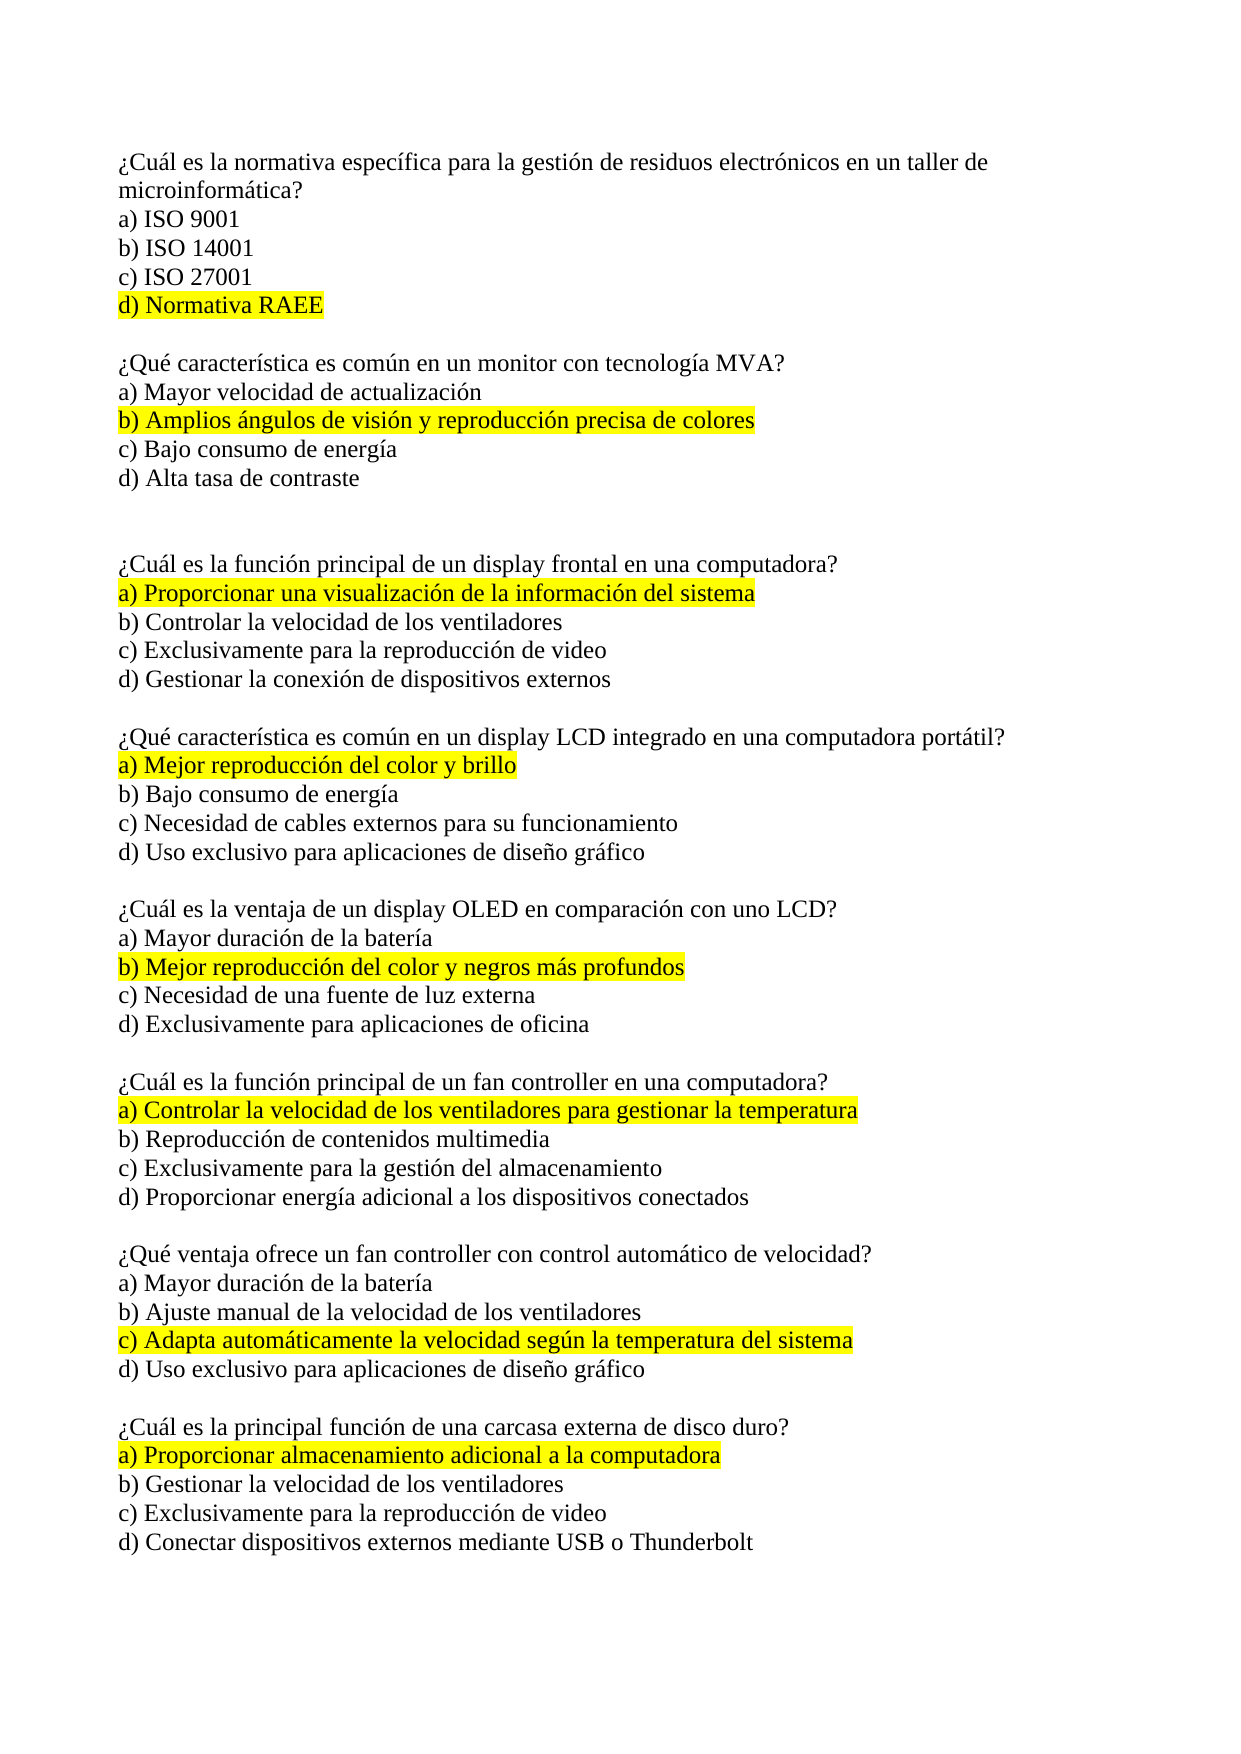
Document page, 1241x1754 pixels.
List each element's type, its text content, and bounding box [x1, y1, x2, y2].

text a) Mayor duración de la batería [118, 923, 1122, 952]
text a) Mejor reproducción del color y brillo [118, 751, 1122, 779]
text d) Uso exclusivo para aplicaciones de diseño gráfico [118, 837, 1122, 866]
text a) Controlar la velocidad de los ventiladores para gestionar la temperatura [118, 1096, 1122, 1124]
text d) Normativa RAEE [118, 291, 1122, 319]
text b) Gestionar la velocidad de los ventiladores [118, 1469, 1122, 1498]
text c) ISO 27001 [118, 262, 1122, 291]
text b) Controlar la velocidad de los ventiladores [118, 607, 1122, 636]
text c) Exclusivamente para la reproducción de video [118, 636, 1122, 664]
text ¿Qué característica es común en un display LCD integrado en una computadora portátil? [118, 722, 1122, 751]
text b) Amplios ángulos de visión y reproducción precisa de colores [118, 406, 1122, 434]
text c) Exclusivamente para la reproducción de video [118, 1498, 1122, 1527]
text ¿Cuál es la función principal de un display frontal en una computadora? [118, 549, 1122, 578]
text ¿Cuál es la normativa específica para la gestión de residuos electrónicos en un taller de microinformática? [118, 147, 1122, 204]
text b) Mejor reproducción del color y negros más profundos [118, 952, 1122, 981]
text d) Proporcionar energía adicional a los dispositivos conectados [118, 1182, 1122, 1211]
text b) Reproducción de contenidos multimedia [118, 1124, 1122, 1153]
text ¿Cuál es la función principal de un fan controller en una computadora? [118, 1067, 1122, 1096]
text a) Proporcionar almacenamiento adicional a la computadora [118, 1441, 1122, 1469]
text d) Uso exclusivo para aplicaciones de diseño gráfico [118, 1354, 1122, 1383]
text d) Exclusivamente para aplicaciones de oficina [118, 1009, 1122, 1038]
text ¿Qué ventaja ofrece un fan controller con control automático de velocidad? [118, 1239, 1122, 1268]
text a) Proporcionar una visualización de la información del sistema [118, 578, 1122, 607]
text a) ISO 9001 [118, 204, 1122, 233]
text a) Mayor velocidad de actualización [118, 377, 1122, 406]
text b) Bajo consumo de energía [118, 779, 1122, 808]
text c) Necesidad de una fuente de luz externa [118, 981, 1122, 1009]
text d) Gestionar la conexión de dispositivos externos [118, 664, 1122, 693]
text d) Conectar dispositivos externos mediante USB o Thunderbolt [118, 1527, 1122, 1556]
text c) Necesidad de cables externos para su funcionamiento [118, 808, 1122, 837]
text b) Ajuste manual de la velocidad de los ventiladores [118, 1297, 1122, 1326]
text a) Mayor duración de la batería [118, 1268, 1122, 1297]
text ¿Qué característica es común en un monitor con tecnología MVA? [118, 348, 1122, 377]
text c) Bajo consumo de energía [118, 434, 1122, 463]
text ¿Cuál es la ventaja de un display OLED en comparación con uno LCD? [118, 894, 1122, 923]
text c) Exclusivamente para la gestión del almacenamiento [118, 1153, 1122, 1182]
text c) Adapta automáticamente la velocidad según la temperatura del sistema [118, 1326, 1122, 1354]
text ¿Cuál es la principal función de una carcasa externa de disco duro? [118, 1412, 1122, 1441]
text d) Alta tasa de contraste [118, 463, 1122, 492]
text b) ISO 14001 [118, 233, 1122, 262]
